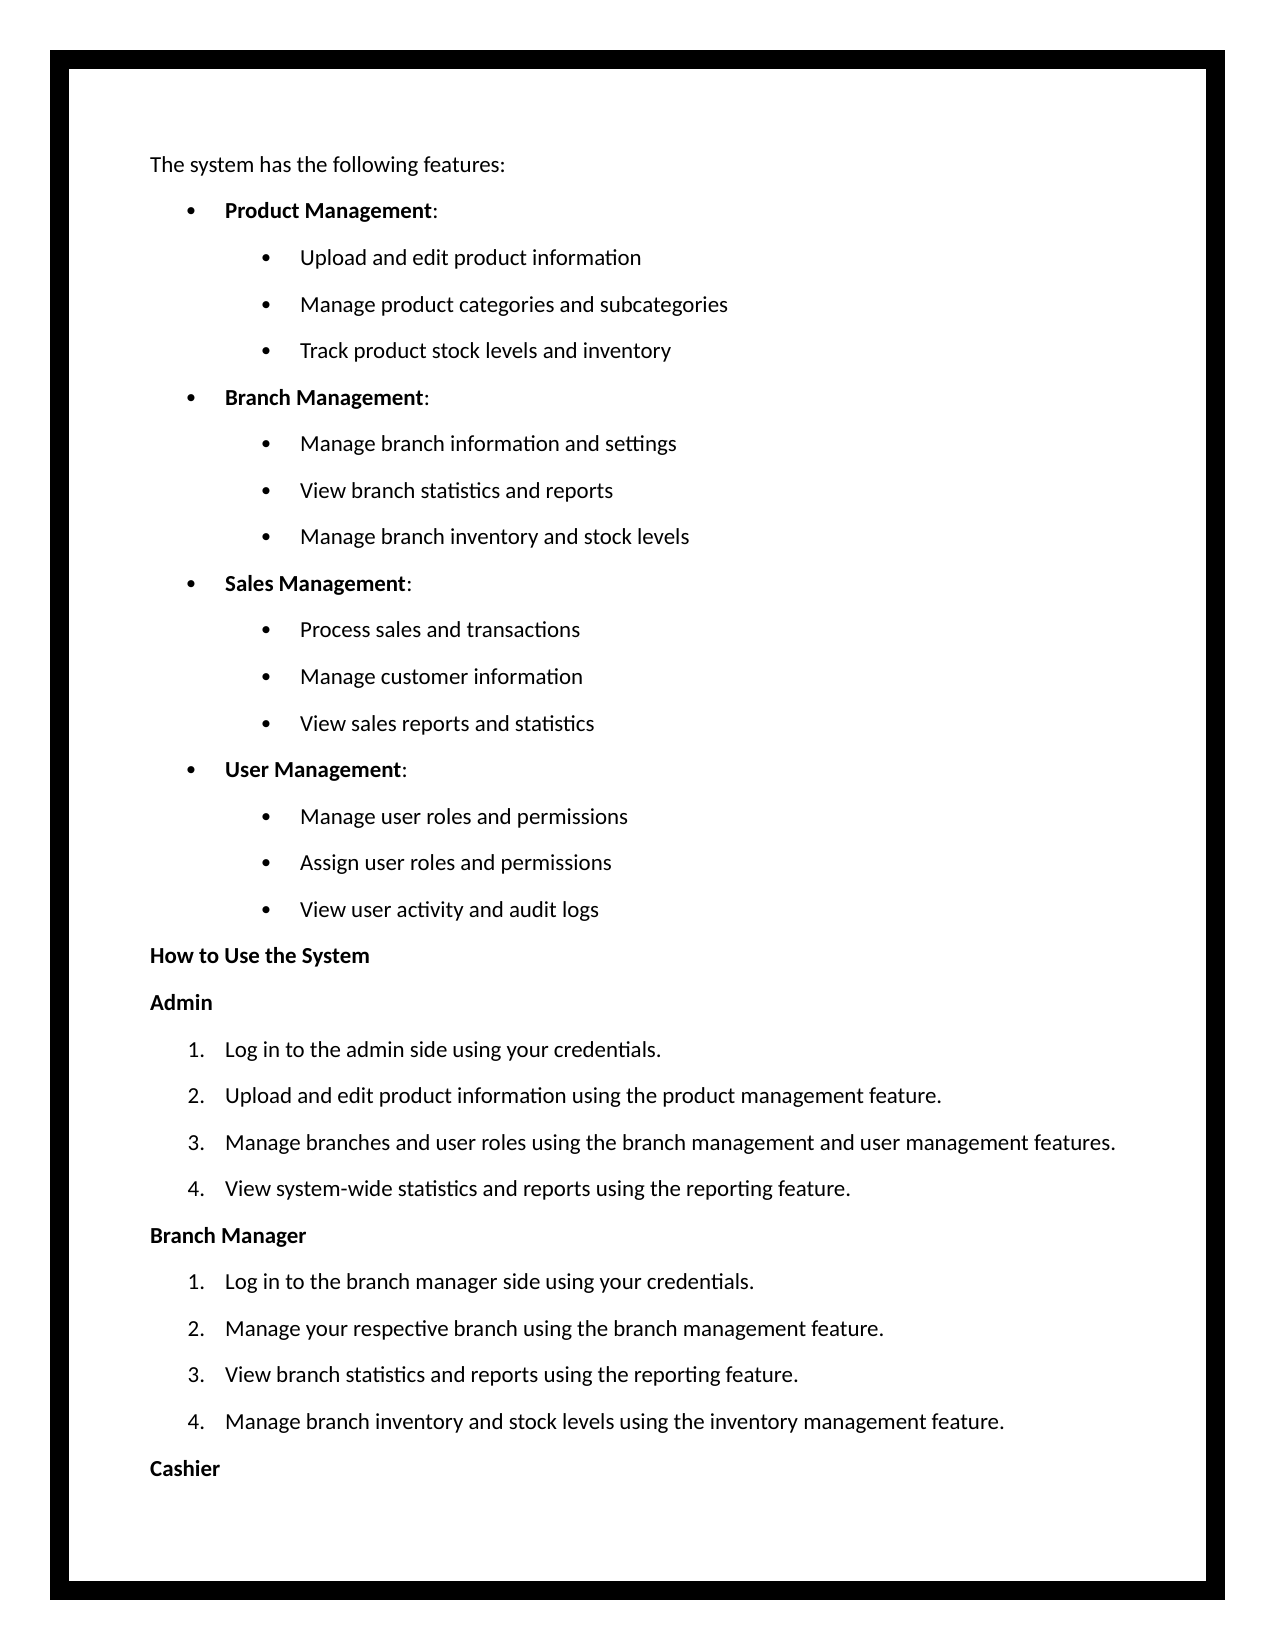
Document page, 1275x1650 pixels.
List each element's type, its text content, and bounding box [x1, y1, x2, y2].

list Upload and edit product information using the product management feature. [187, 1081, 1125, 1109]
list Manage user roles and permissions [262, 802, 1125, 830]
list Process sales and transactions [262, 616, 1125, 644]
list Manage branch information and settings [262, 429, 1125, 457]
list Track product stock levels and inventory [262, 336, 1125, 364]
list Sales Management: [187, 569, 1125, 597]
text Branch Manager [150, 1221, 1125, 1249]
list Branch Management: [187, 383, 1125, 411]
list Manage branches and user roles using the branch management and user management features. [187, 1128, 1125, 1156]
list Log in to the branch manager side using your credentials. [187, 1267, 1125, 1296]
list Manage customer information [262, 662, 1125, 690]
list Log in to the admin side using your credentials. [187, 1035, 1125, 1063]
list Product Management: [187, 197, 1125, 224]
list Upload and edit product information [262, 243, 1125, 271]
list View branch statistics and reports using the reporting feature. [187, 1361, 1125, 1389]
list Manage your respective branch using the branch management feature. [187, 1314, 1125, 1342]
list View branch statistics and reports [262, 476, 1125, 504]
list Manage branch inventory and stock levels [262, 522, 1125, 551]
list Manage product categories and subcategories [262, 290, 1125, 318]
text Cashier [150, 1454, 1125, 1482]
text Admin [150, 988, 1125, 1016]
list User Management: [187, 755, 1125, 783]
list Assign user roles and permissions [262, 848, 1125, 876]
list Manage branch inventory and stock levels using the inventory management feature. [187, 1407, 1125, 1435]
text The system has the following features: [150, 150, 1125, 178]
list View system-wide statistics and reports using the reporting feature. [187, 1174, 1125, 1202]
list View user activity and audit logs [262, 895, 1125, 923]
text How to Use the System [150, 942, 1125, 969]
list View sales reports and statistics [262, 709, 1125, 737]
